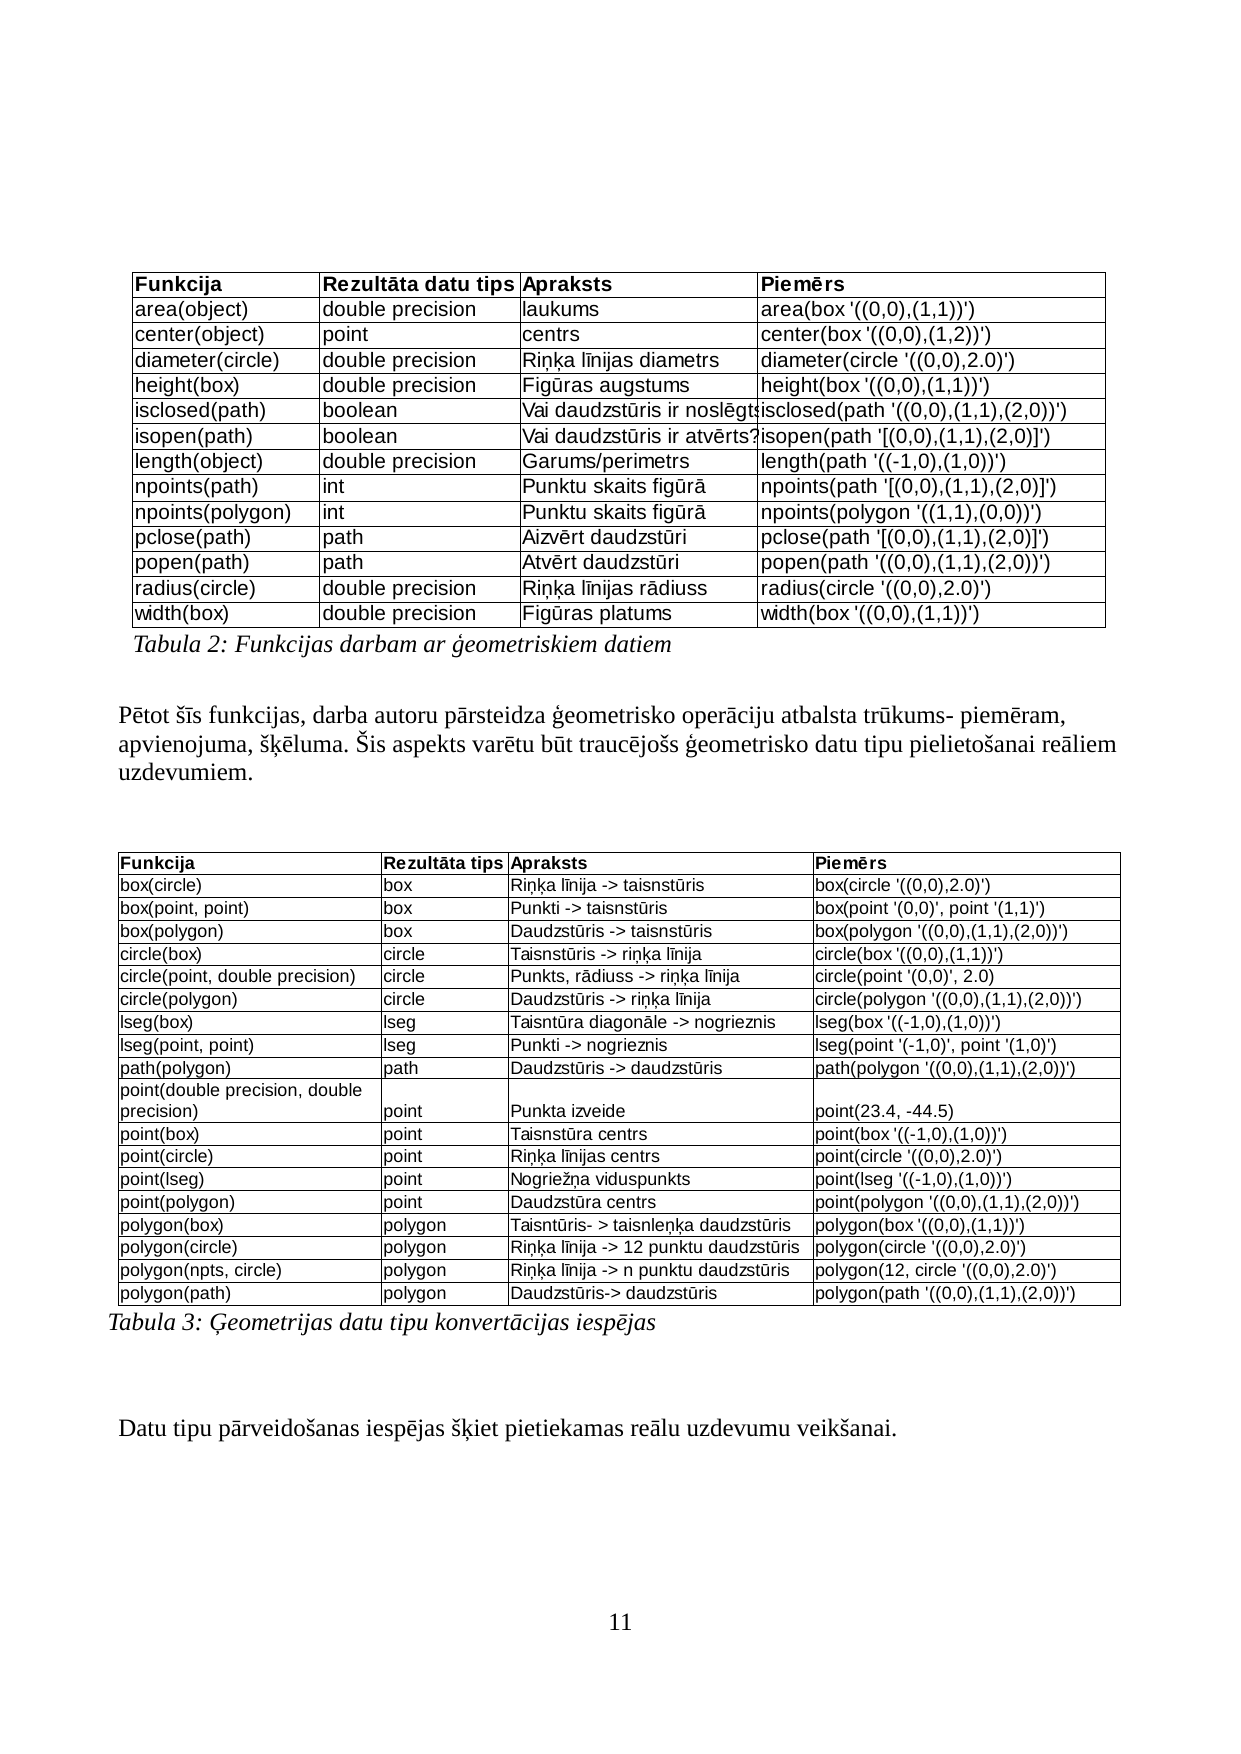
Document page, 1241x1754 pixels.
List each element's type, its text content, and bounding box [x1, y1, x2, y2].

text Datu tipu pārveidošanas iespējas šķiet pietiekamas reālu uzdevumu veikšanai. [118, 1413, 1122, 1442]
text Tabula 3: Ģeometrijas datu tipu konvertācijas iespējas [33, 853, 1207, 1336]
text Tabula 2: Funkcijas darbam ar ģeometriskiem datiem [133, 272, 1107, 658]
text Pētot šīs funkcijas, darba autoru pārsteidza ģeometrisko operāciju atbalsta trūkums- piemēram, apvienojuma, šķēluma. Šis aspekts varētu būt traucējošs ģeometrisko datu tipu pielietošanai reāliem uzdevumiem. [118, 700, 1122, 786]
